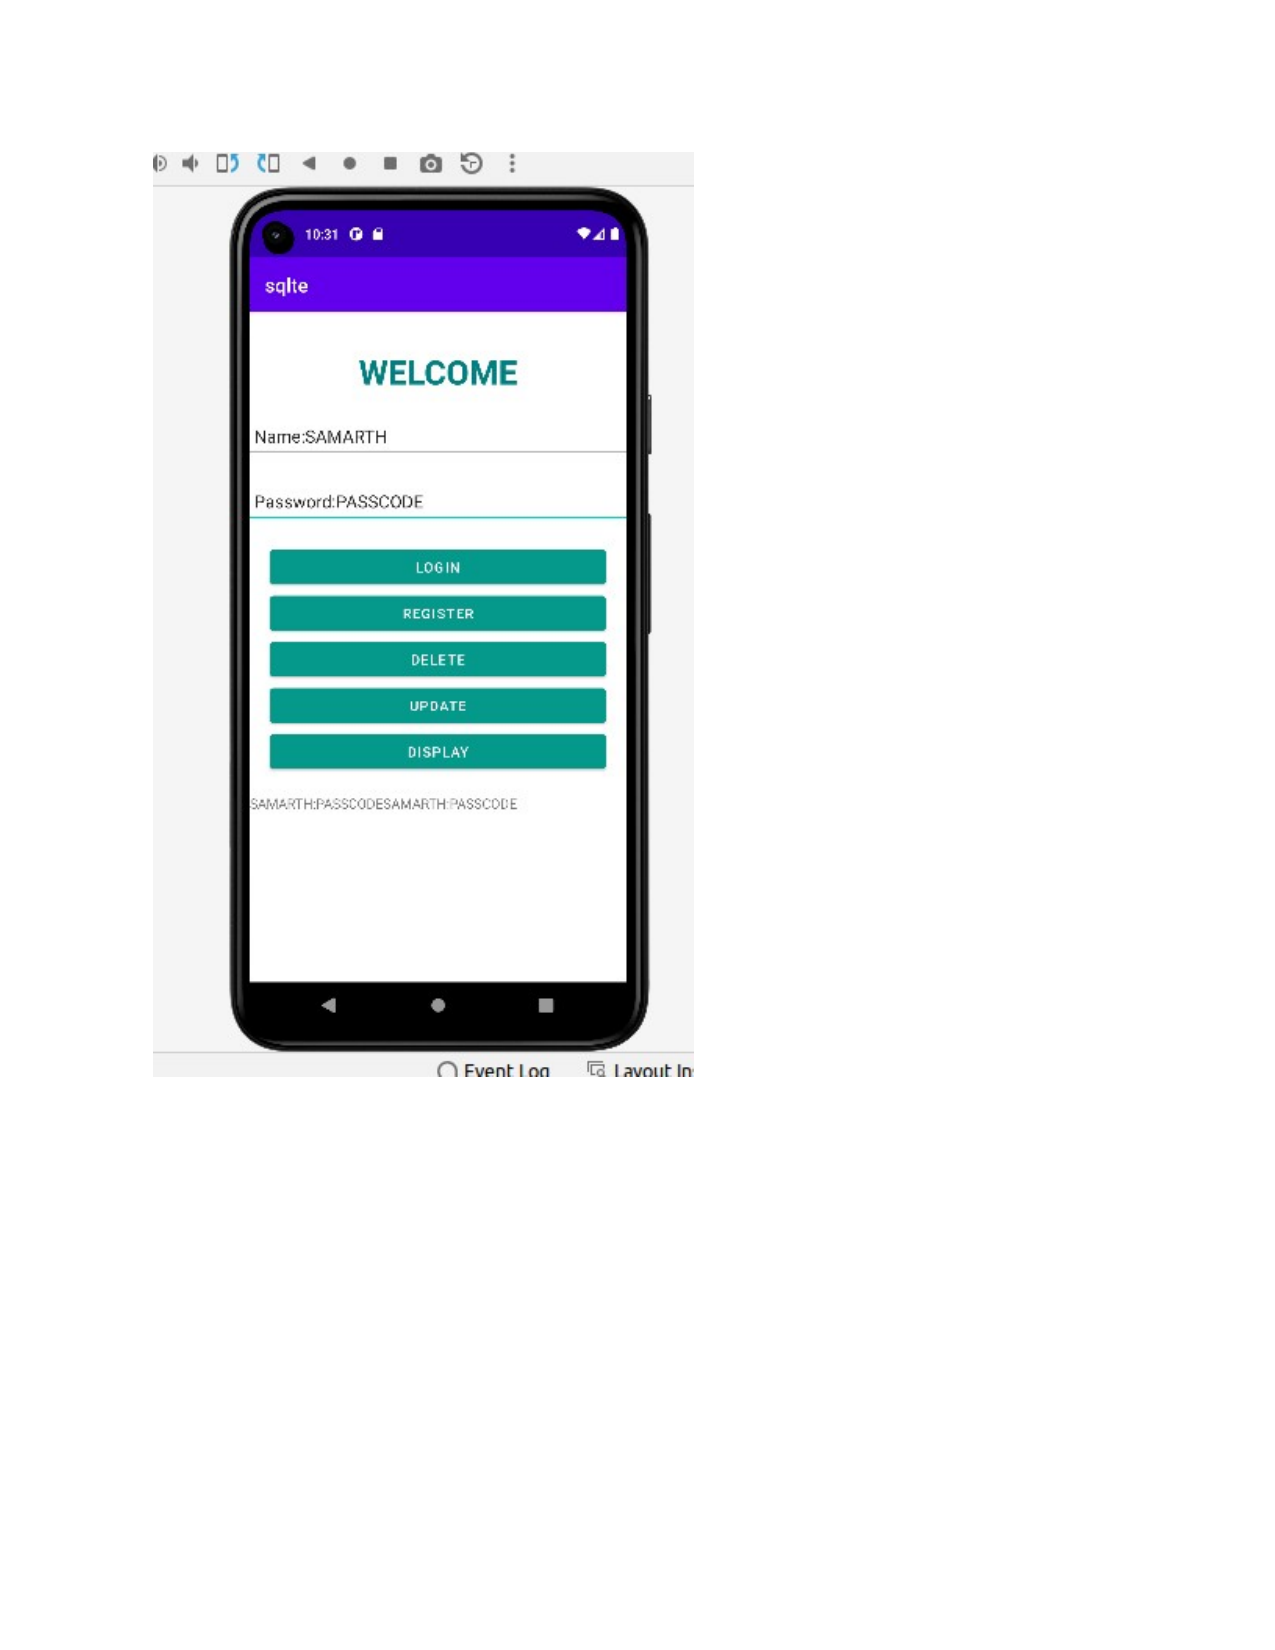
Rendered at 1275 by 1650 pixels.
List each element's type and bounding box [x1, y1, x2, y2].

picture [153, 152, 694, 1077]
